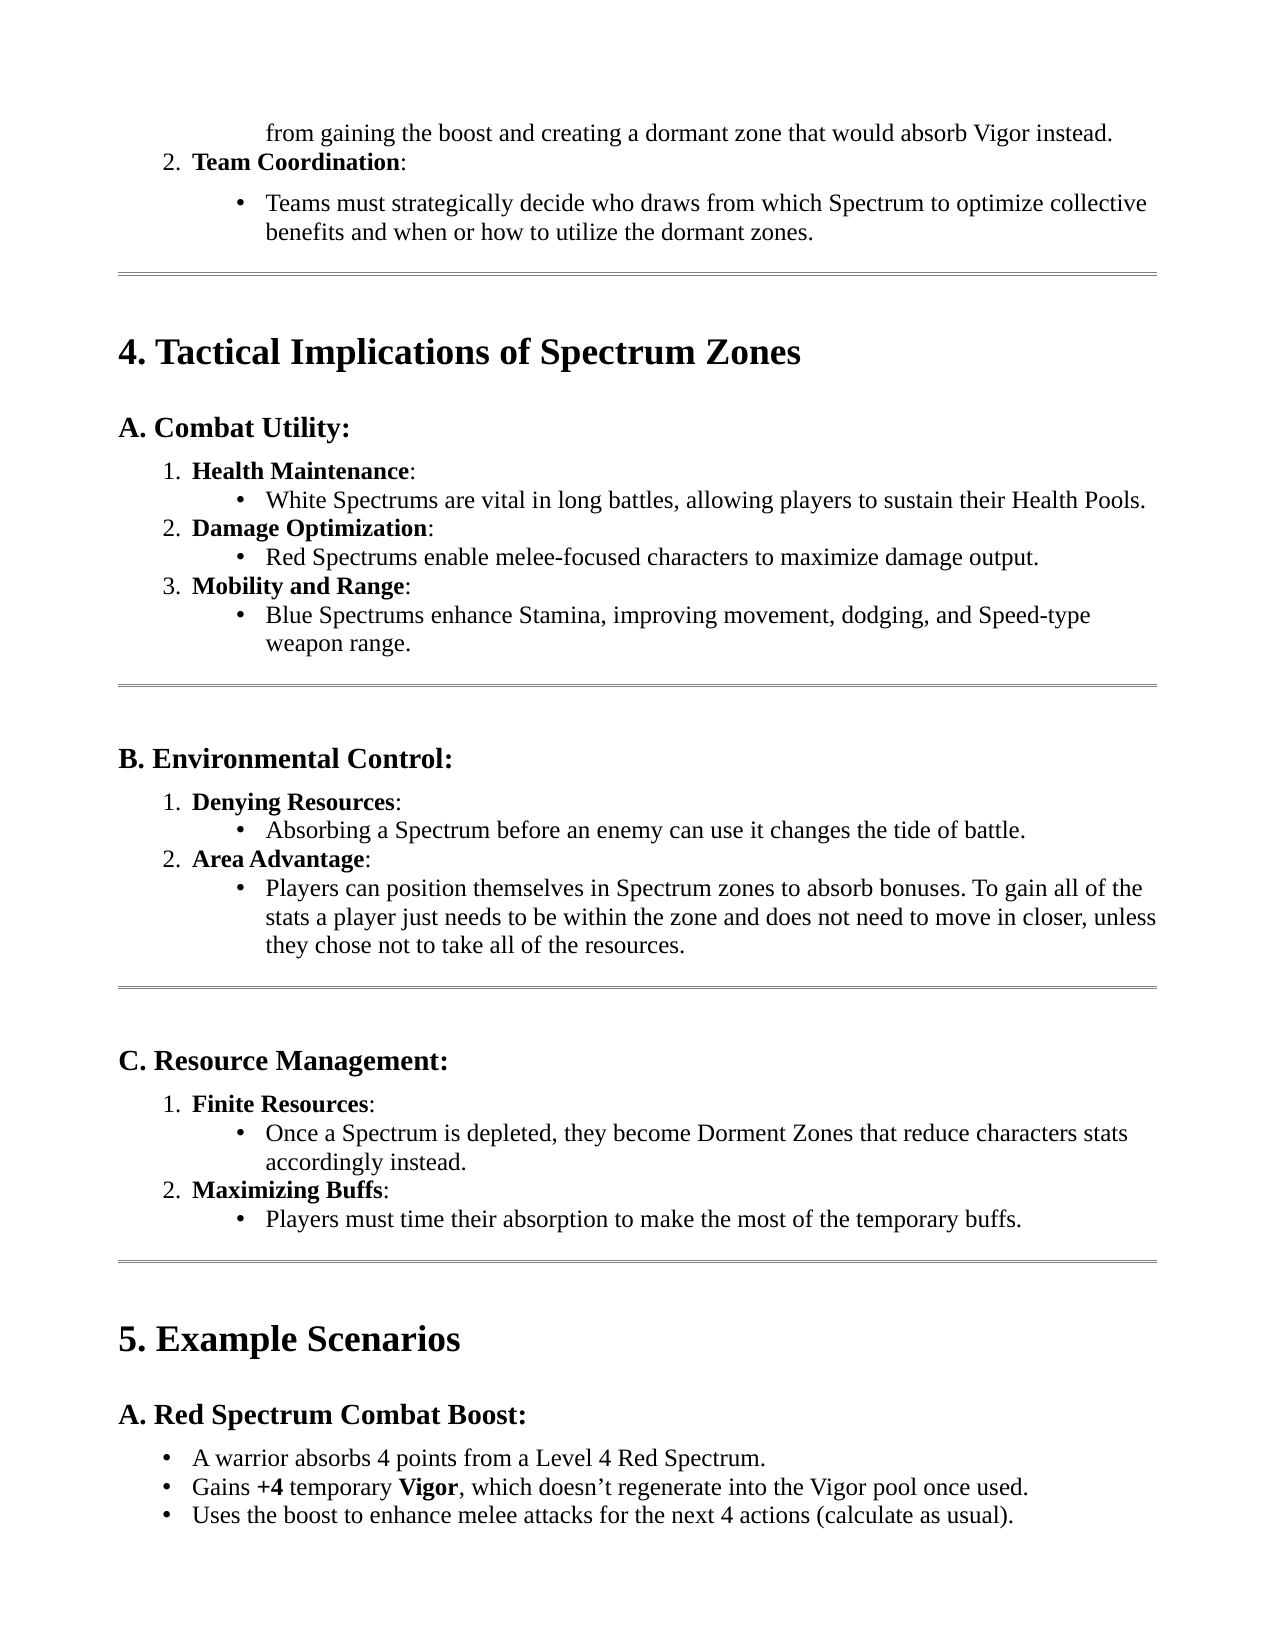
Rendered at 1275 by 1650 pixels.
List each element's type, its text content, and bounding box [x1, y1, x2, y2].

list White Spectrums are vital in long battles, allowing players to sustain their Health Pools. [236, 485, 1157, 513]
list Area Advantage: [162, 844, 1157, 873]
subtitle A. Red Spectrum Combat Boost: [118, 1397, 1157, 1431]
list Uses the boost to enhance melee attacks for the next 4 actions (calculate as usual). [162, 1501, 1157, 1529]
list Teams must strategically decide who draws from which Spectrum to optimize collective benefits and when or how to utilize the dormant zones. [236, 188, 1157, 246]
list Maximizing Buffs: [162, 1175, 1157, 1204]
list Finite Resources: [162, 1089, 1157, 1118]
subtitle B. Environmental Control: [118, 741, 1157, 774]
list Players must time their absorption to make the most of the temporary buffs. [236, 1204, 1157, 1233]
list Players can position themselves in Spectrum zones to absorb bonuses. To gain all of the stats a player just needs to be within the zone and does not need to move in closer, unless they chose not to take all of the resources. [236, 873, 1157, 959]
list Denying Resources: [162, 787, 1157, 816]
subtitle A. Combat Utility: [118, 410, 1157, 443]
list from gaining the boost and creating a dormant zone that would absorb Vigor instead. [236, 118, 1157, 147]
list Mobility and Range: [162, 571, 1157, 600]
subtitle 4. Tactical Implications of Spectrum Zones [118, 329, 1157, 372]
list Gains +4 temporary Vigor, which doesn’t regenerate into the Vigor pool once used. [162, 1472, 1157, 1501]
list Blue Spectrums enhance Stamina, improving movement, dodging, and Speed-type weapon range. [236, 600, 1157, 657]
list Team Coordination: [162, 147, 1157, 176]
list A warrior absorbs 4 points from a Level 4 Red Spectrum. [162, 1443, 1157, 1472]
list Health Maintenance: [162, 456, 1157, 485]
list Red Spectrums enable melee-focused characters to maximize damage output. [236, 542, 1157, 571]
subtitle 5. Example Scenarios [118, 1316, 1157, 1359]
subtitle C. Resource Management: [118, 1043, 1157, 1077]
list Absorbing a Spectrum before an enemy can use it changes the tide of battle. [236, 816, 1157, 844]
list Damage Optimization: [162, 513, 1157, 542]
list Once a Spectrum is depleted, they become Dorment Zones that reduce characters stats accordingly instead. [236, 1118, 1157, 1175]
